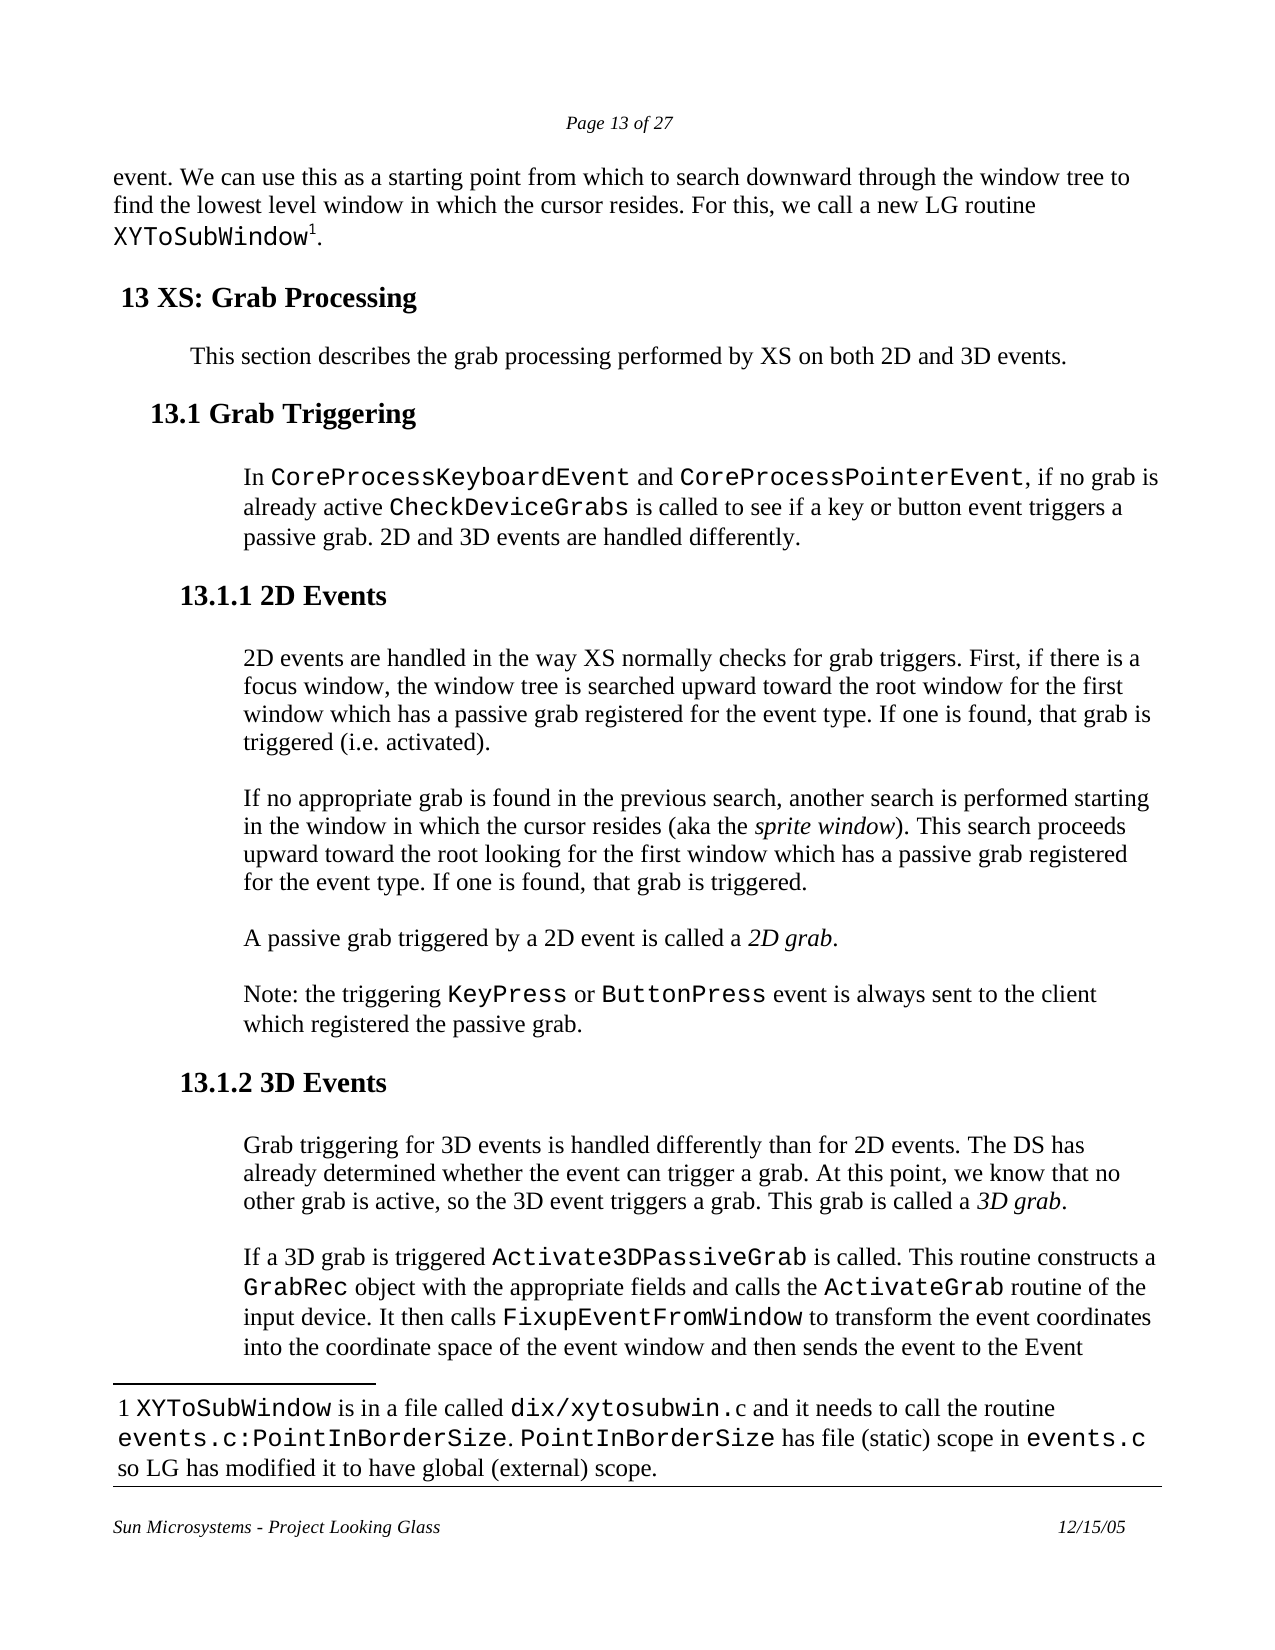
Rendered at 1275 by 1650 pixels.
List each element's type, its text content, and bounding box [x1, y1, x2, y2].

list Grab Triggering [142, 398, 1162, 430]
text 2D events are handled in the way XS normally checks for grab triggers. First, if there is a focus window, the window tree is searched upward toward the root window for the first window which has a passive grab registered for the event type. If one is found, that grab is triggered (i.e. activated). [243, 644, 1162, 756]
text If a 3D grab is triggered Activate3DPassiveGrab is called. This routine constructs a GrabRec object with the appropriate fields and calls the ActivateGrab routine of the input device. It then calls FixupEventFromWindow to transform the event coordinates into the coordinate space of the event window and then sends the event to the Event [243, 1243, 1162, 1361]
list 2D Events [172, 579, 1162, 611]
text Note: the triggering KeyPress or ButtonPress event is always sent to the client which registered the passive grab. [243, 980, 1162, 1038]
text This section describes the grab processing performed by XS on both 2D and 3D events. [190, 342, 1162, 370]
text A passive grab triggered by a 2D event is called a 2D grab. [243, 924, 1162, 952]
text Grab triggering for 3D events is handled differently than for 2D events. The DS has already determined whether the event can trigger a grab. At this point, we know that no other grab is active, so the 3D event triggers a grab. This grab is called a 3D grab. [243, 1131, 1162, 1215]
list XS: Grab Processing [113, 281, 1162, 314]
list 3D Events [172, 1066, 1162, 1099]
text XYToSubWindow is in a file called dix/xytosubwin.c and it needs to call the routine events.c:PointInBorderSize. PointInBorderSize has file (static) scope in events.c so LG has modified it to have global (external) scope. [113, 1390, 1162, 1486]
text If no appropriate grab is found in the previous search, another search is performed starting in the window in which the cursor resides (aka the sprite window). This search proceeds upward toward the root looking for the first window which has a passive grab registered for the event type. If one is found, that grab is triggered. [243, 784, 1162, 896]
text event. We can use this as a starting point from which to search downward through the window tree to find the lowest level window in which the cursor resides. For this, we call a new LG routine XYToSubWindow. [113, 163, 1162, 253]
text In CoreProcessKeyboardEvent and CoreProcessPointerEvent, if no grab is already active CheckDeviceGrabs is called to see if a key or button event triggers a passive grab. 2D and 3D events are handled differently. [243, 463, 1162, 551]
